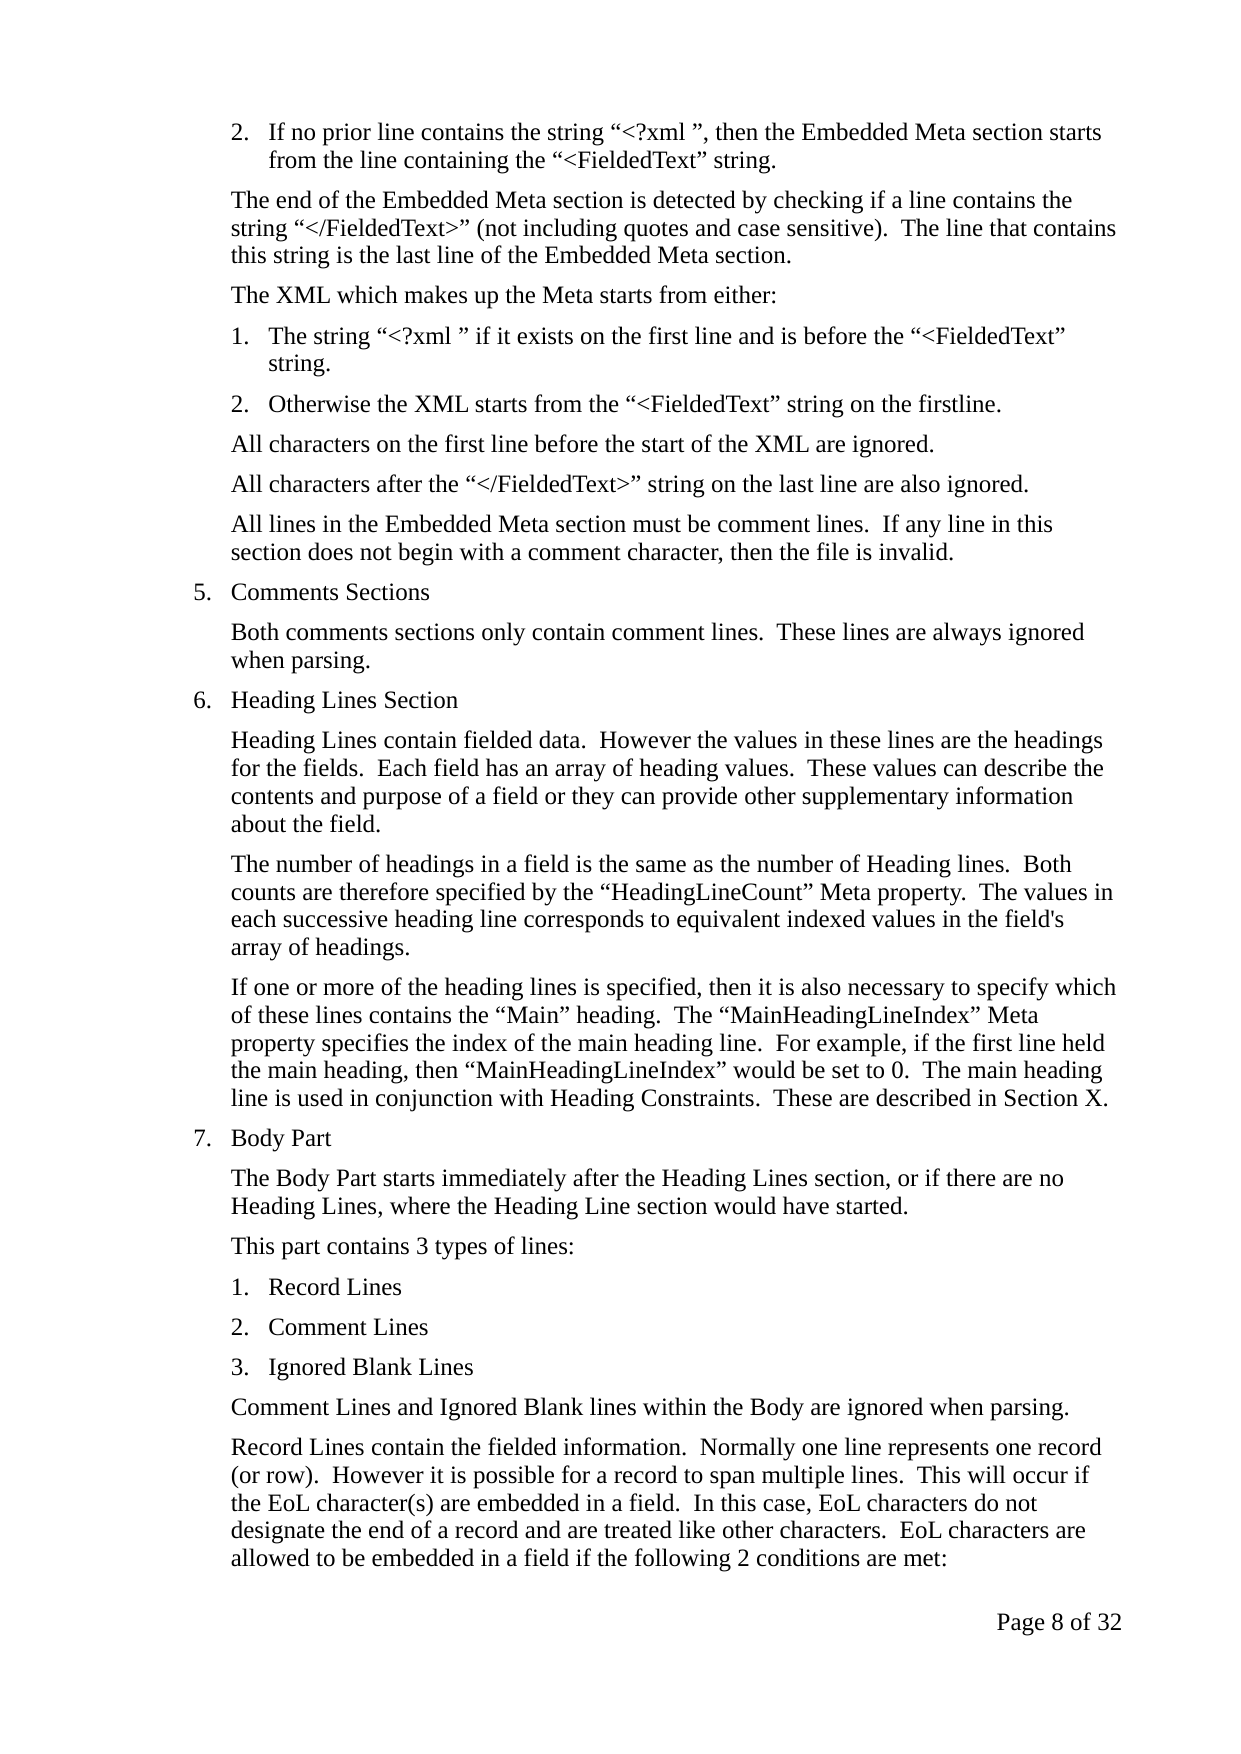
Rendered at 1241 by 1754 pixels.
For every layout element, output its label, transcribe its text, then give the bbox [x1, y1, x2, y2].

list Comment Lines and Ignored Blank lines within the Body are ignored when parsing. [193, 1393, 1122, 1421]
list Both comments sections only contain comment lines. These lines are always ignored when parsing. [193, 618, 1122, 674]
list All lines in the Embedded Meta section must be comment lines. If any line in this section does not begin with a comment character, then the file is invalid. [193, 510, 1122, 566]
list Ignored Blank Lines [231, 1353, 1122, 1381]
list Body Part [193, 1124, 1122, 1152]
list Record Lines [231, 1273, 1122, 1300]
list This part contains 3 types of lines: [193, 1232, 1122, 1260]
list If one or more of the heading lines is specified, then it is also necessary to specify which of these lines contains the “Main” heading. The “MainHeadingLineIndex” Meta property specifies the index of the main heading line. For example, if the first line held the main heading, then “MainHeadingLineIndex” would be set to 0. The main heading line is used in conjunction with Heading Constraints. These are described in Section X. [193, 973, 1122, 1112]
list Heading Lines contain fielded data. However the values in these lines are the headings for the fields. Each field has an array of heading values. These values can describe the contents and purpose of a field or they can provide other supplementary information about the field. [193, 727, 1122, 837]
list The end of the Embedded Meta section is detected by checking if a line contains the string “</FieldedText>” (not including quotes and case sensitive). The line that contains this string is the last line of the Embedded Meta section. [193, 186, 1122, 269]
list Record Lines contain the fielded information. Normally one line represents one record (or row). However it is possible for a record to span multiple lines. This will occur if the EoL character(s) are embedded in a field. In this case, EoL characters do not designate the end of a record and are treated like other characters. EoL characters are allowed to be embedded in a field if the following 2 conditions are met: [193, 1433, 1122, 1572]
list All characters on the first line before the start of the XML are ignored. [193, 430, 1122, 458]
list The number of headings in a field is the same as the number of Heading lines. Both counts are therefore specified by the “HeadingLineCount” Meta property. The values in each successive heading line corresponds to equivalent indexed values in the field's array of headings. [193, 850, 1122, 961]
list Comment Lines [231, 1313, 1122, 1341]
list The string “<?xml ” if it exists on the first line and is before the “<FieldedText” string. [231, 322, 1122, 377]
list Comments Sections [193, 578, 1122, 606]
list All characters after the “</FieldedText>” string on the last line are also ignored. [193, 470, 1122, 498]
list The Body Part starts immediately after the Heading Lines section, or if there are no Heading Lines, where the Heading Line section would have started. [193, 1164, 1122, 1220]
list Otherwise the XML starts from the “<FieldedText” string on the firstline. [231, 390, 1122, 417]
list Heading Lines Section [193, 686, 1122, 714]
list The XML which makes up the Meta starts from either: [193, 282, 1122, 309]
list If no prior line contains the string “<?xml ”, then the Embedded Meta section starts from the line containing the “<FieldedText” string. [231, 118, 1122, 173]
